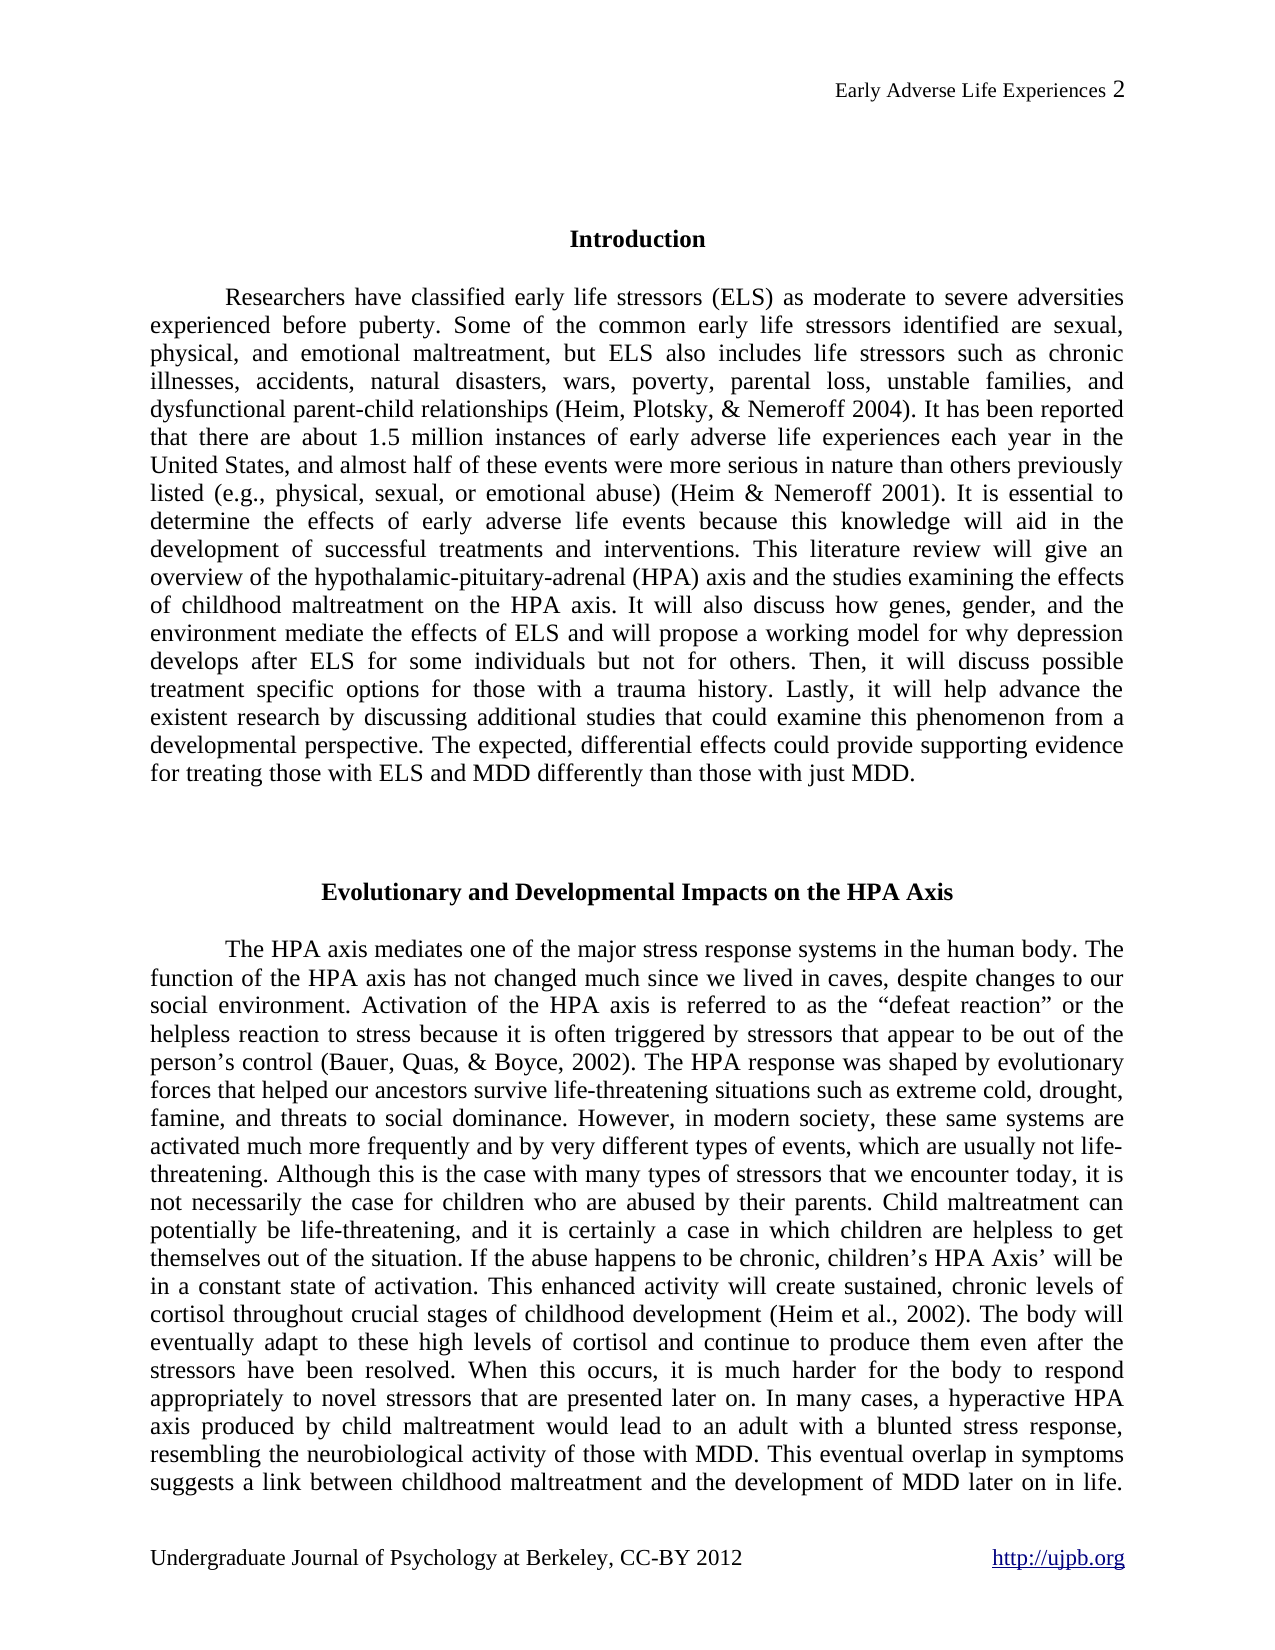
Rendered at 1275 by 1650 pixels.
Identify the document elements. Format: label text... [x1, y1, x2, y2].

text Researchers have classified early life stressors (ELS) as moderate to severe adversities experienced before puberty. Some of the common early life stressors identified are sexual, physical, and emotional maltreatment, but ELS also includes life stressors such as chronic illnesses, accidents, natural disasters, wars, poverty, parental loss, unstable families, and dysfunctional parent-child relationships (Heim, Plotsky, & Nemeroff 2004). It has been reported that there are about 1.5 million instances of early adverse life experiences each year in the United States, and almost half of these events were more serious in nature than others previously listed (e.g., physical, sexual, or emotional abuse) (Heim & Nemeroff 2001). It is essential to determine the effects of early adverse life events because this knowledge will aid in the development of successful treatments and interventions. This literature review will give an overview of the hypothalamic-pituitary-adrenal (HPA) axis and the studies examining the effects of childhood maltreatment on the HPA axis. It will also discuss how genes, gender, and the environment mediate the effects of ELS and will propose a working model for why depression develops after ELS for some individuals but not for others. Then, it will discuss possible treatment specific options for those with a trauma history. Lastly, it will help advance the existent research by discussing additional studies that could examine this phenomenon from a developmental perspective. The expected, differential effects could provide supporting evidence for treating those with ELS and MDD differently than those with just MDD. [150, 283, 1125, 787]
subtitle Introduction [300, 225, 975, 253]
subtitle Evolutionary and Developmental Impacts on the HPA Axis [300, 877, 975, 905]
text The HPA axis mediates one of the major stress response systems in the human body. The function of the HPA axis has not changed much since we lived in caves, despite changes to our social environment. Activation of the HPA axis is referred to as the “defeat reaction” or the helpless reaction to stress because it is often triggered by stressors that appear to be out of the person’s control (Bauer, Quas, & Boyce, 2002). The HPA response was shaped by evolutionary forces that helped our ancestors survive life-threatening situations such as extreme cold, drought, famine, and threats to social dominance. However, in modern society, these same systems are activated much more frequently and by very different types of events, which are usually not life-threatening. Although this is the case with many types of stressors that we encounter today, it is not necessarily the case for children who are abused by their parents. Child maltreatment can potentially be life-threatening, and it is certainly a case in which children are helpless to get themselves out of the situation. If the abuse happens to be chronic, children’s HPA Axis’ will be in a constant state of activation. This enhanced activity will create sustained, chronic levels of cortisol throughout crucial stages of childhood development (Heim et al., 2002). The body will eventually adapt to these high levels of cortisol and continue to produce them even after the stressors have been resolved. When this occurs, it is much harder for the body to respond appropriately to novel stressors that are presented later on. In many cases, a hyperactive HPA axis produced by child maltreatment would lead to an adult with a blunted stress response, resembling the neurobiological activity of those with MDD. This eventual overlap in symptoms suggests a link between childhood maltreatment and the development of MDD later on in life. [150, 935, 1125, 1496]
